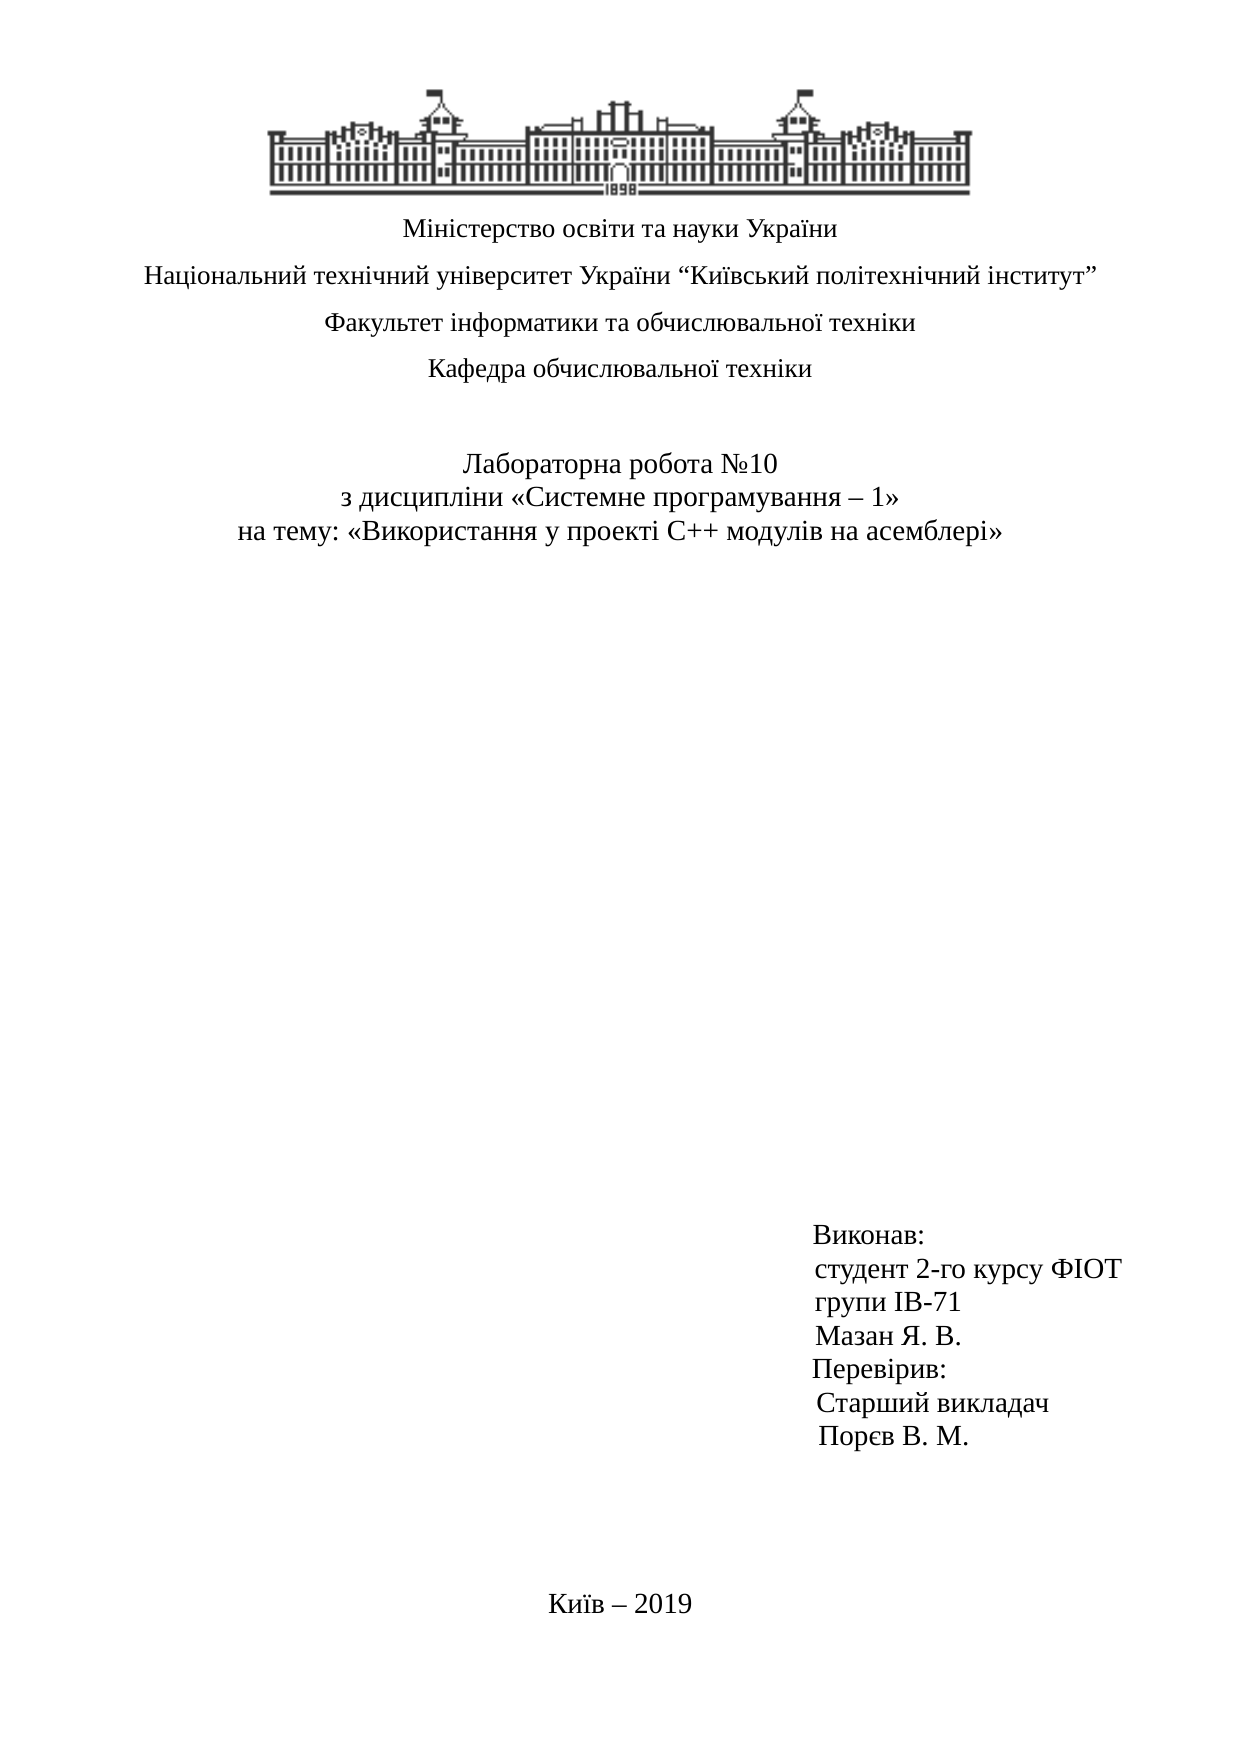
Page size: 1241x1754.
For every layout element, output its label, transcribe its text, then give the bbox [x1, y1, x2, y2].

text Кафедра обчислювальної техніки [118, 352, 1122, 383]
text Порєв В. М. [118, 1418, 1122, 1452]
text Лабораторна робота №10 [118, 446, 1122, 479]
text Перевірив: [118, 1351, 1122, 1385]
text Виконав: [118, 1217, 1122, 1251]
text з дисципліни «Системне програмування – 1» [118, 479, 1122, 513]
text Київ – 2019 [118, 1586, 1122, 1620]
text групи ІВ-71 [118, 1284, 1122, 1318]
text Факультет інформатики та обчислювальної техніки [118, 306, 1122, 337]
text Старший викладач [118, 1385, 1122, 1418]
text студент 2-го курсу ФІОТ [118, 1251, 1122, 1284]
text Мазан Я. В. [118, 1318, 1122, 1351]
text на тему: «Використання у проекті C++ модулів на асемблері» [118, 513, 1122, 546]
text Міністерство освіти та науки України [118, 212, 1122, 243]
text Національний технічний університет України “Київський політехнічний інститут” [118, 259, 1122, 290]
